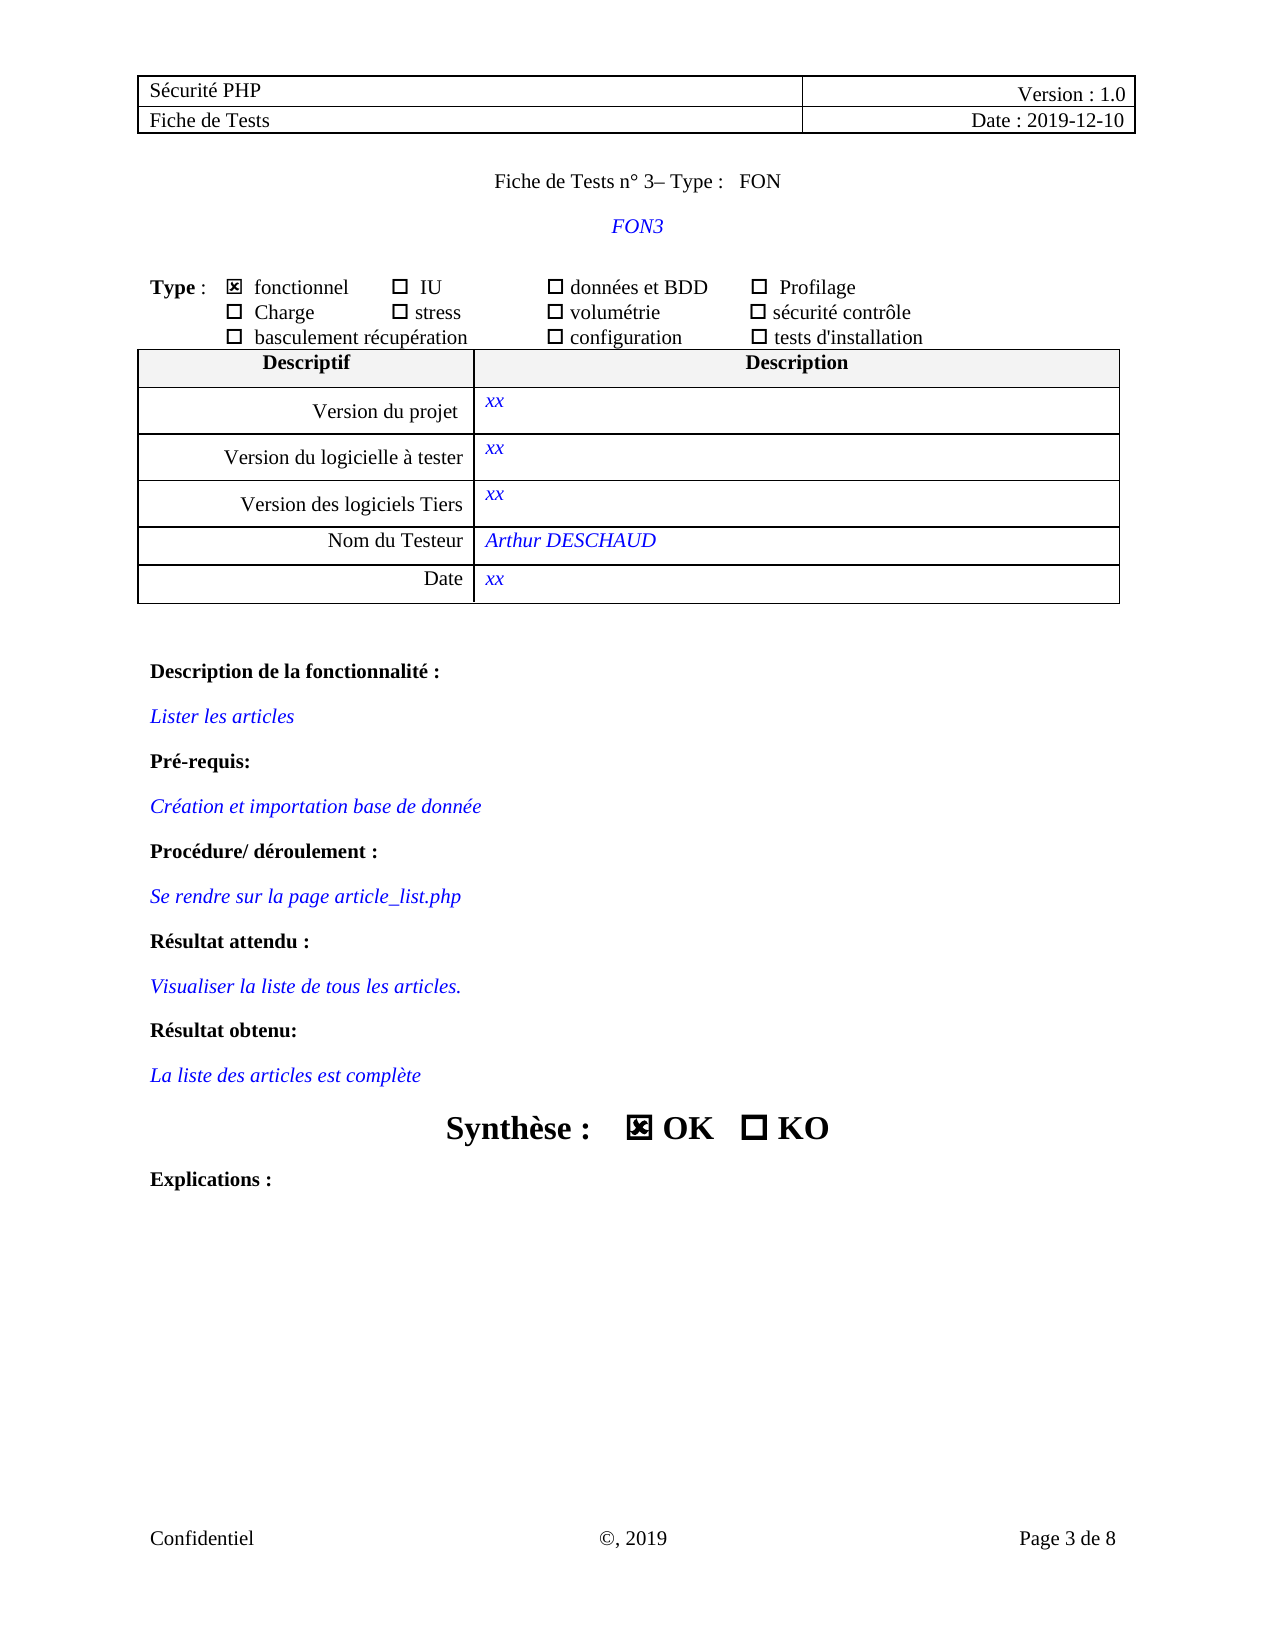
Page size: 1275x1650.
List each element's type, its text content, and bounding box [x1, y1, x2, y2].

text Résultat attendu : [150, 929, 1125, 953]
text  basculement récupération  configuration  tests d'installation [150, 324, 1125, 349]
text Procédure/ déroulement : [150, 839, 1125, 863]
text Visualiser la liste de tous les articles. [150, 973, 1125, 998]
text Type : ☒ fonctionnel  IU  données et BDD  Profilage [150, 274, 1125, 299]
text  Charge  stress  volumétrie  sécurité contrôle [150, 299, 1125, 324]
table_cell xx [475, 435, 1119, 480]
text Explications : [150, 1167, 1125, 1191]
text Résultat obtenu: [150, 1018, 1125, 1042]
table_cell Version des logiciels Tiers [139, 481, 473, 526]
subtitle Fiche de Tests n° 3– Type : FON [150, 169, 1125, 193]
table_cell xx [475, 481, 1119, 526]
text Se rendre sur la page article_list.php [150, 884, 1125, 908]
table_cell Nom du Testeur [139, 528, 473, 564]
text Synthèse : ☒ OK  KO [150, 1108, 1125, 1147]
text Pré-requis: [150, 749, 1125, 773]
table_cell xx [475, 566, 1119, 602]
table_cell Date [139, 566, 473, 602]
text Lister les articles [150, 704, 1125, 728]
table_header Description [475, 350, 1119, 387]
table_cell Version du projet [139, 388, 473, 433]
table_cell Arthur DESCHAUD [475, 528, 1119, 564]
table_cell xx [475, 388, 1119, 433]
text La liste des articles est complète [150, 1063, 1125, 1087]
table_cell Version du logicielle à tester [139, 435, 473, 480]
subtitle FON3 [150, 214, 1125, 238]
text Création et importation base de donnée [150, 794, 1125, 818]
table_header Descriptif [139, 350, 473, 387]
text Description de la fonctionnalité : [150, 659, 1125, 683]
